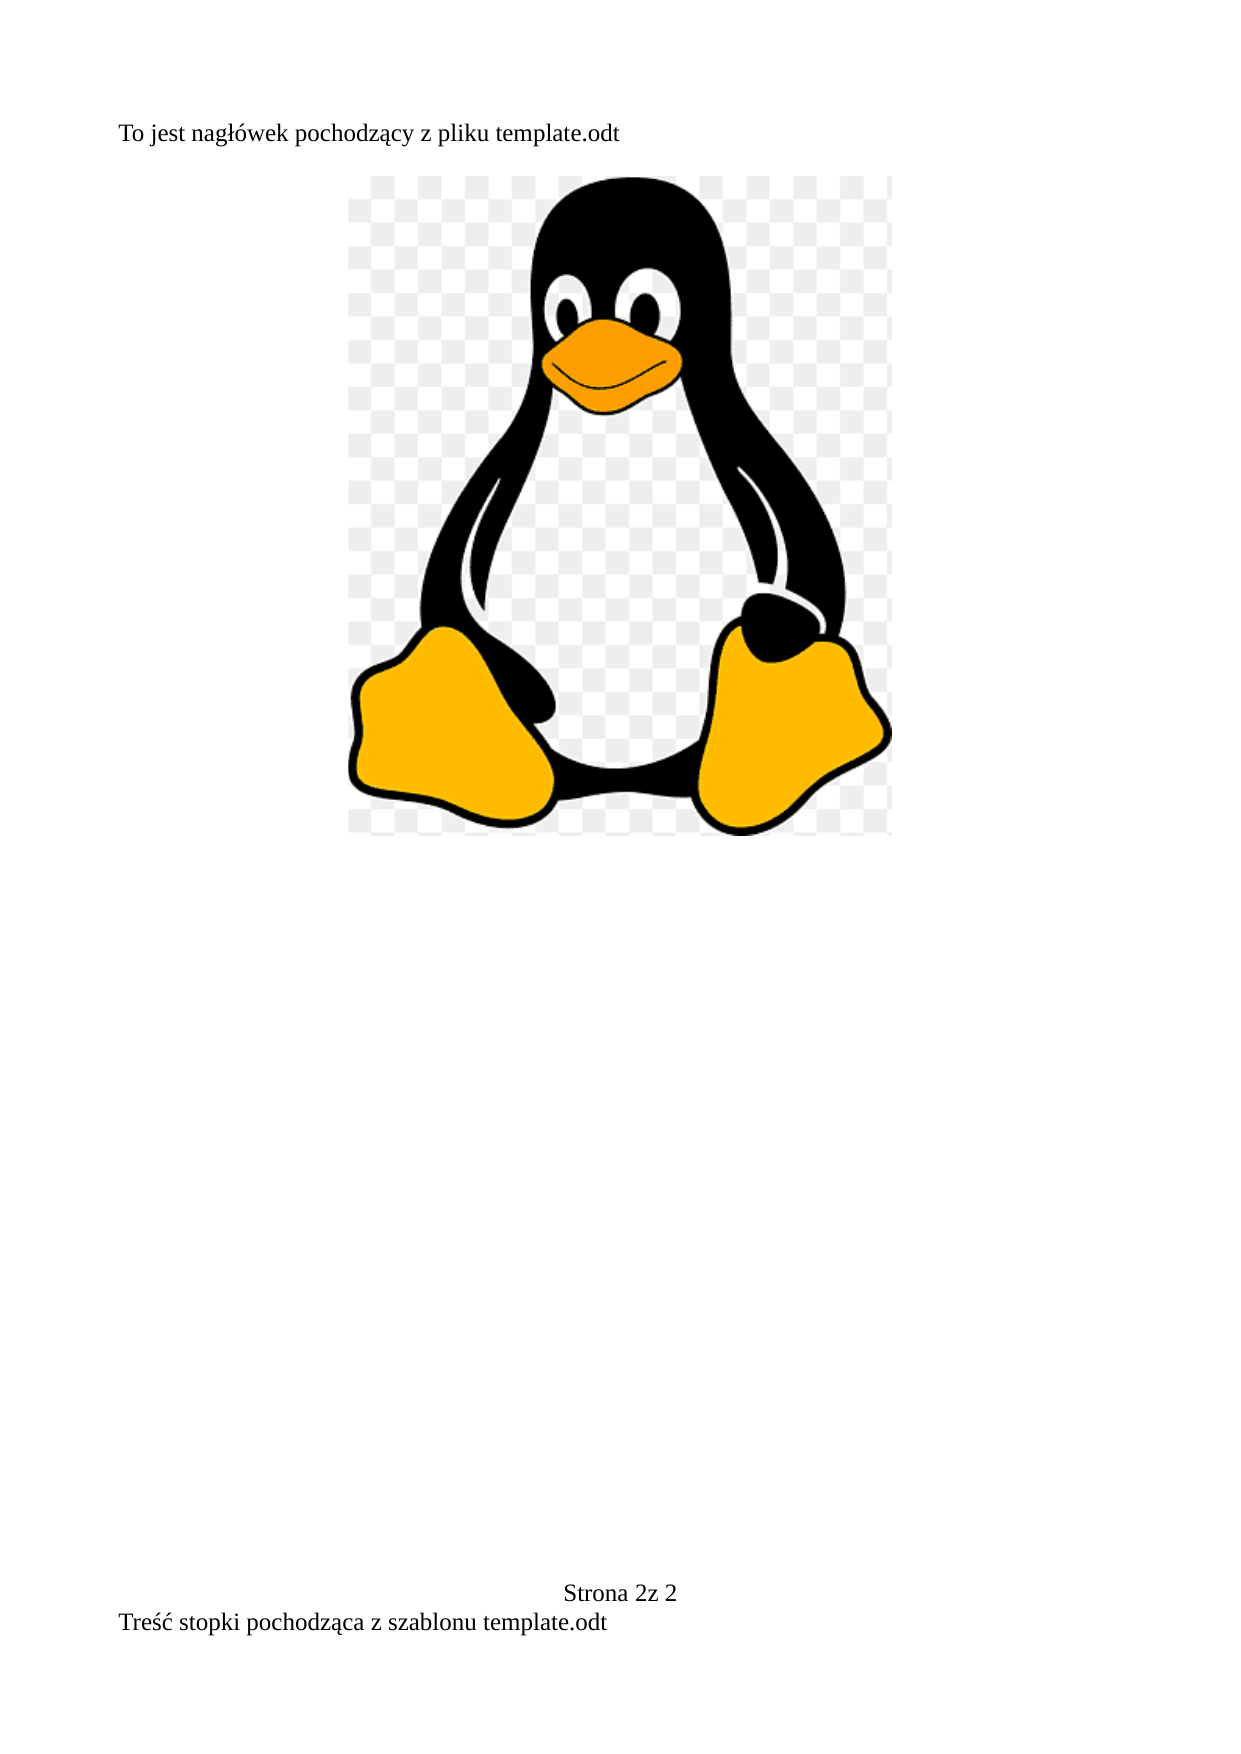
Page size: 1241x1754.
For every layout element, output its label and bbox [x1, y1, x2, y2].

picture [348, 176, 892, 836]
